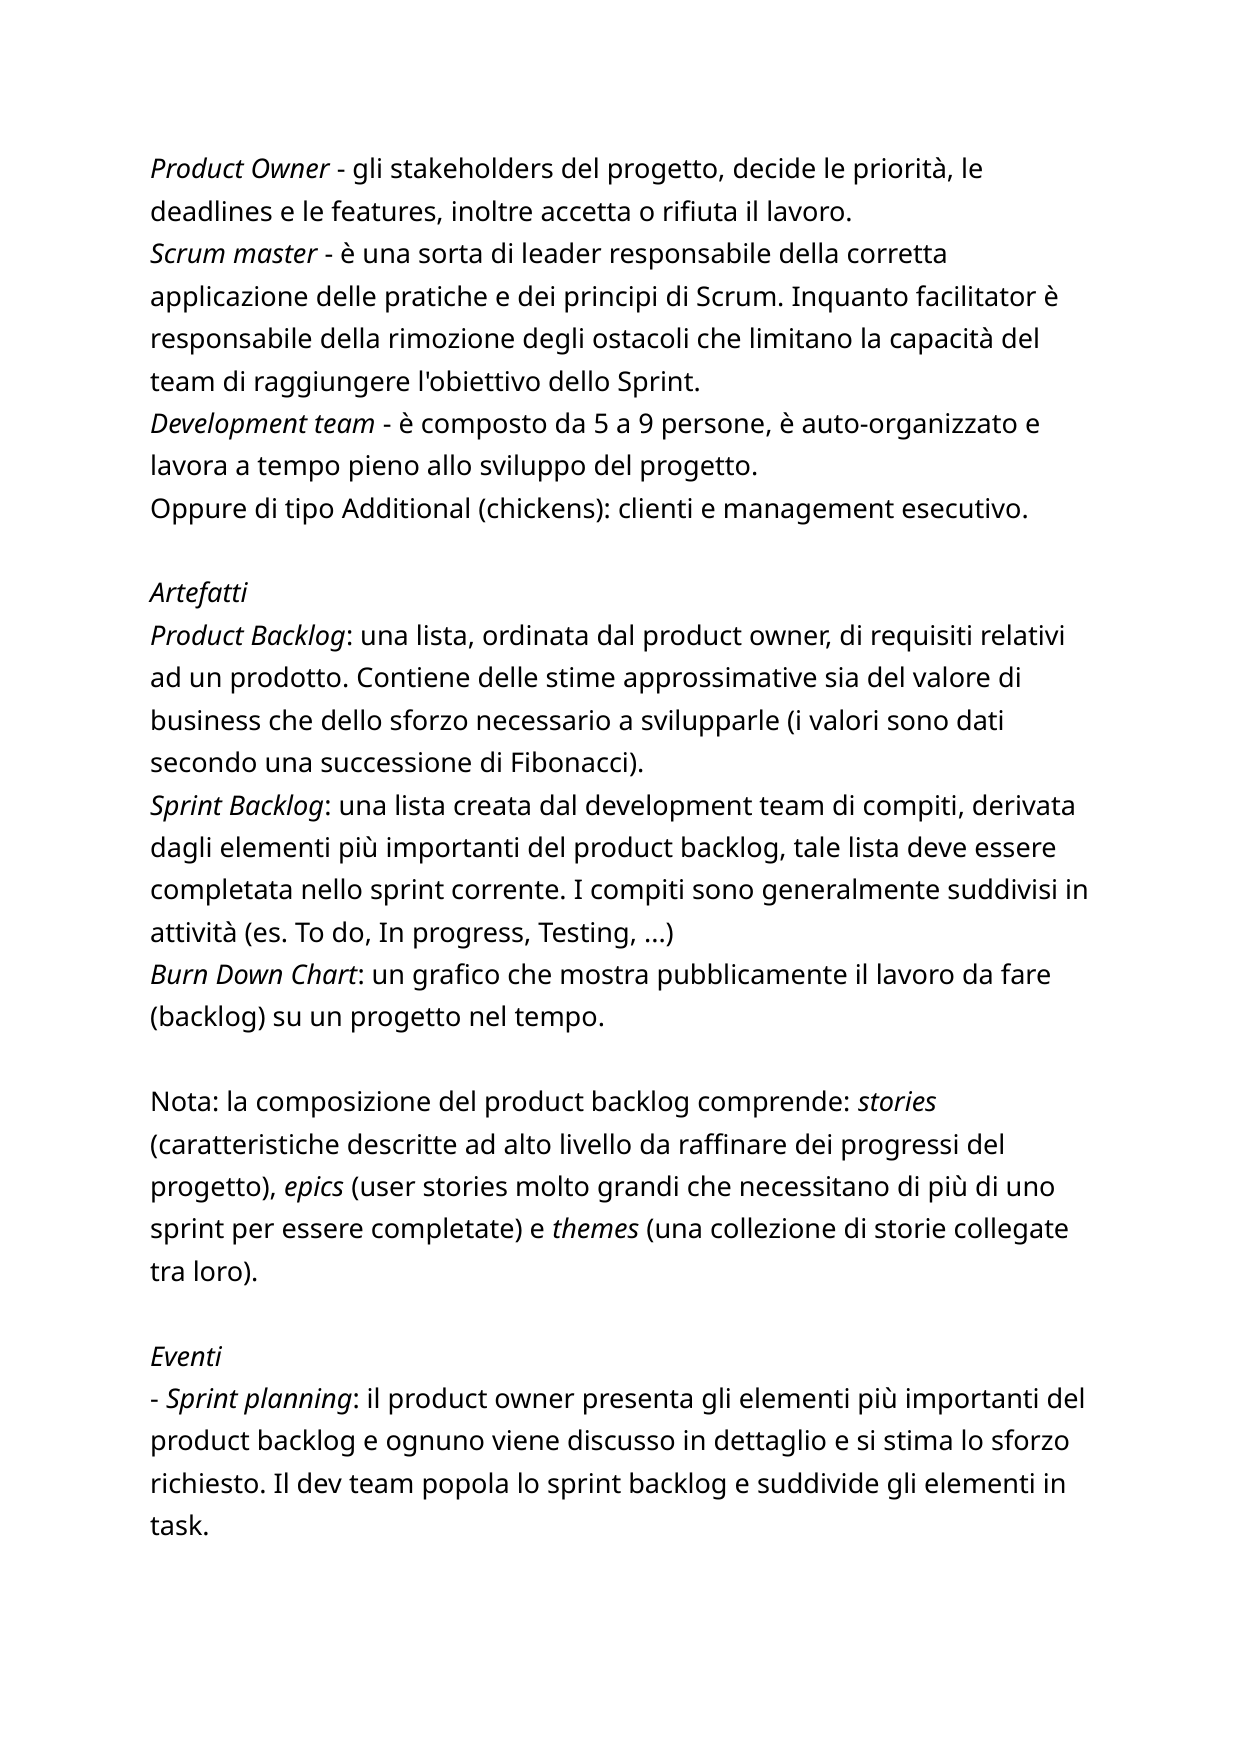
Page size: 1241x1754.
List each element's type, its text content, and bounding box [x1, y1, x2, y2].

text - Sprint planning: il product owner presenta gli elementi più importanti del product backlog e ognuno viene discusso in dettaglio e si stima lo sforzo richiesto. Il dev team popola lo sprint backlog e suddivide gli elementi in task. [150, 1379, 1090, 1543]
text Product Owner - gli stakeholders del progetto, decide le priorità, le deadlines e le features, inoltre accetta o rifiuta il lavoro. [150, 150, 1090, 229]
text Artefatti [150, 574, 1090, 611]
text Development team - è composto da 5 a 9 persone, è auto-organizzato e lavora a tempo pieno allo sviluppo del progetto. [150, 404, 1090, 484]
text Oppure di tipo Additional (chickens): clienti e management esecutivo. [150, 489, 1090, 526]
text Eventi [150, 1337, 1090, 1374]
text Burn Down Chart: un grafico che mostra pubblicamente il lavoro da fare (backlog) su un progetto nel tempo. [150, 956, 1090, 1035]
text Nota: la composizione del product backlog comprende: stories (caratteristiche descritte ad alto livello da raffinare dei progressi del progetto), epics (user stories molto grandi che necessitano di più di uno sprint per essere completate) e themes (una collezione di storie collegate tra loro). [150, 1083, 1090, 1289]
text Sprint Backlog: una lista creata dal development team di compiti, derivata dagli elementi più importanti del product backlog, tale lista deve essere completata nello sprint corrente. I compiti sono generalmente suddivisi in attività (es. To do, In progress, Testing, ...) [150, 786, 1090, 950]
text Scrum master - è una sorta di leader responsabile della corretta applicazione delle pratiche e dei principi di Scrum. Inquanto facilitator è responsabile della rimozione degli ostacoli che limitano la capacità del team di raggiungere l'obiettivo dello Sprint. [150, 235, 1090, 399]
text Product Backlog: una lista, ordinata dal product owner, di requisiti relativi ad un prodotto. Contiene delle stime approssimative sia del valore di business che dello sforzo necessario a svilupparle (i valori sono dati secondo una successione di Fibonacci). [150, 616, 1090, 780]
